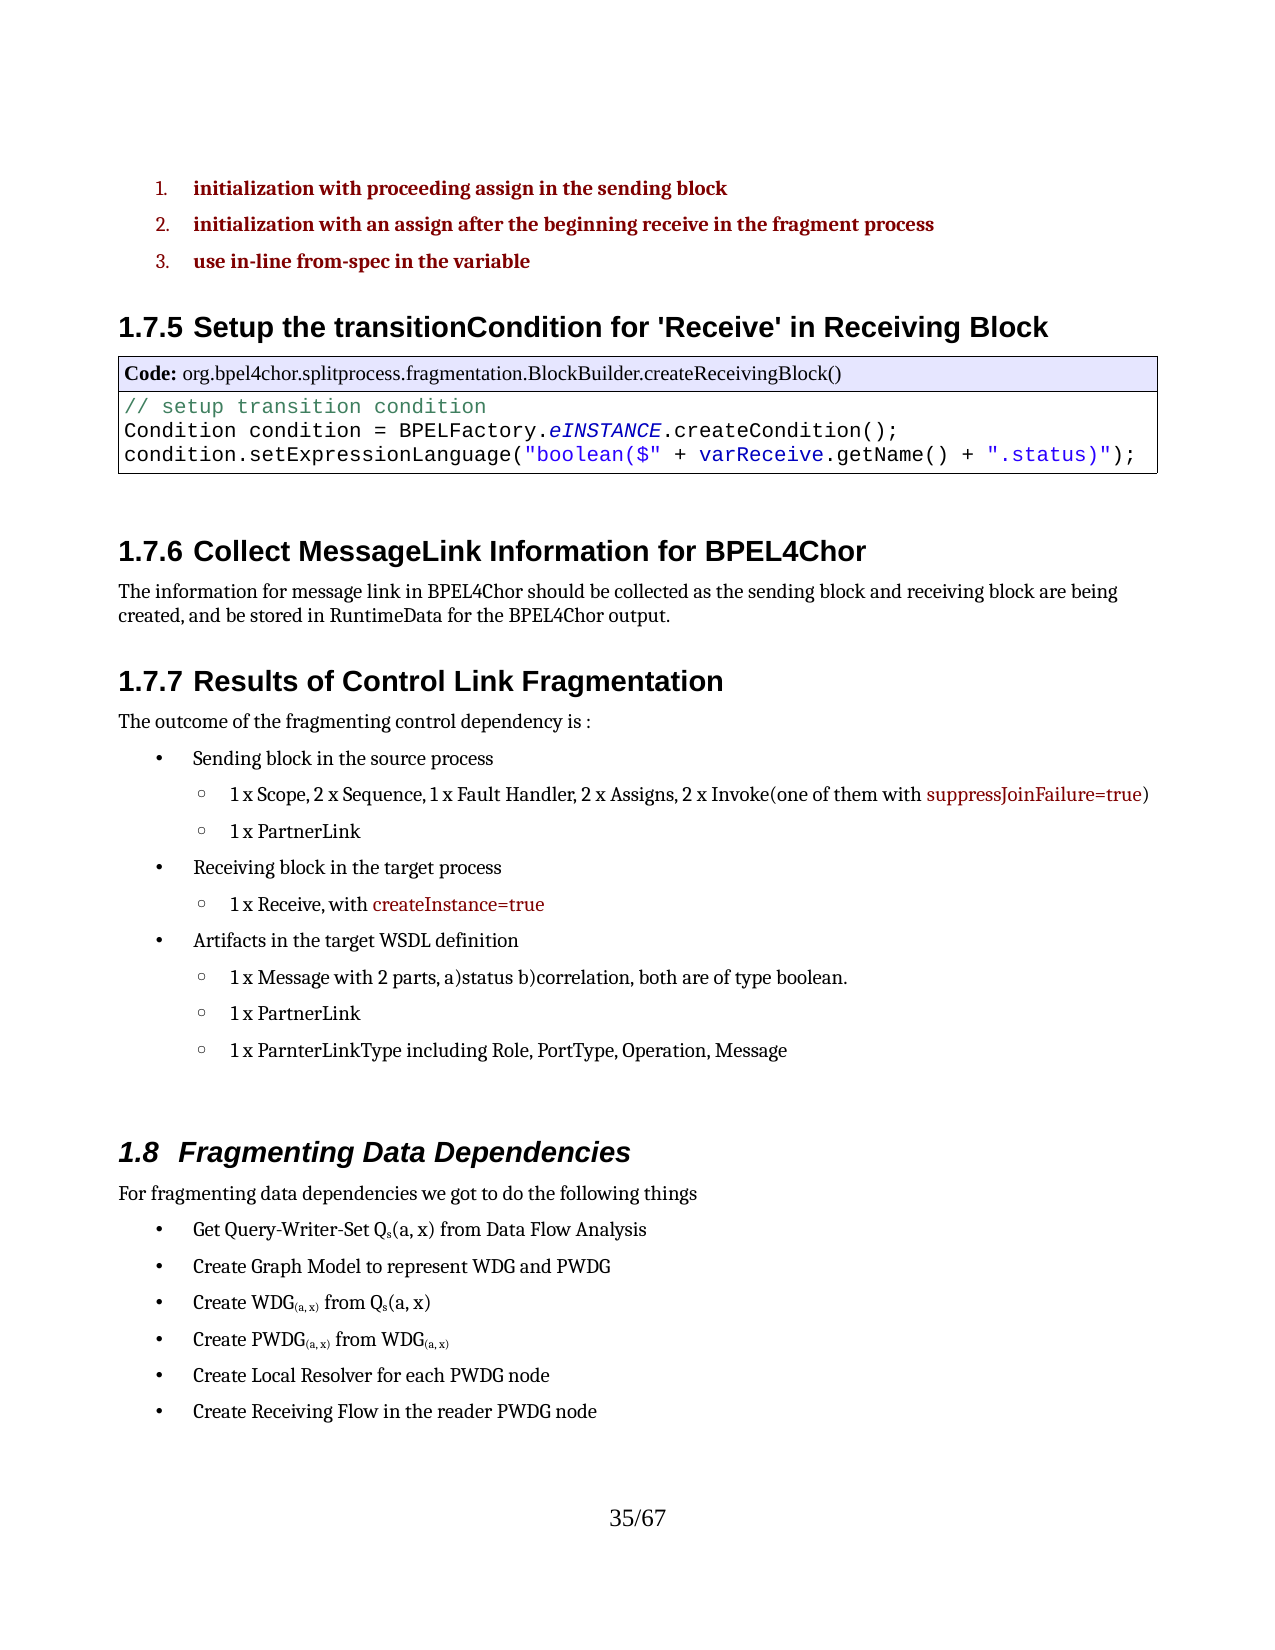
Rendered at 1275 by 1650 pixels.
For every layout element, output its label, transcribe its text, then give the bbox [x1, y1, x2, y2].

subtitle Setup the transitionCondition for 'Receive' in Receiving Block [118, 311, 1157, 343]
subtitle Results of Control Link Fragmentation [118, 665, 1157, 698]
text The outcome of the fragmenting control dependency is : [118, 710, 1157, 734]
list use in-line from-spec in the variable [156, 249, 1157, 273]
list Create Local Resolver for each PWDG node [156, 1364, 1157, 1388]
list Create WDG(a, x) from Qs(a, x) [156, 1291, 1157, 1315]
subtitle Collect MessageLink Information for BPEL4Chor [118, 534, 1157, 567]
text The information for message link in BPEL4Chor should be collected as the sending block and receiving block are being created, and be stored in RuntimeData for the BPEL4Chor output. [118, 580, 1157, 628]
list 1 x Message with 2 parts, a)status b)correlation, both are of type boolean. [193, 965, 1157, 989]
list Receiving block in the target process [156, 856, 1157, 880]
list Create Receiving Flow in the reader PWDG node [156, 1400, 1157, 1424]
list Create Graph Model to represent WDG and PWDG [156, 1254, 1157, 1278]
list 1 x PartnerLink [193, 1002, 1157, 1026]
text For fragmenting data dependencies we got to do the following things [118, 1181, 1157, 1205]
list 1 x Scope, 2 x Sequence, 1 x Fault Handler, 2 x Assigns, 2 x Invoke(one of them with suppressJoinFailure=true) [193, 783, 1157, 807]
list 1 x Receive, with createInstance=true [193, 892, 1157, 916]
list Artifacts in the target WSDL definition [156, 929, 1157, 953]
list initialization with an assign after the beginning receive in the fragment process [156, 213, 1157, 237]
table_header Code: org.bpel4chor.splitprocess.fragmentation.BlockBuilder.createReceivingBlock() [119, 357, 1157, 391]
list Sending block in the source process [156, 747, 1157, 771]
list Get Query-Writer-Set Qs(a, x) from Data Flow Analysis [156, 1218, 1157, 1242]
list 1 x ParnterLinkType including Role, PortType, Operation, Message [193, 1038, 1157, 1062]
list Create PWDG(a, x) from WDG(a, x) [156, 1327, 1157, 1351]
subtitle Fragmenting Data Dependencies [118, 1136, 1157, 1169]
list 1 x PartnerLink [193, 819, 1157, 843]
table_cell // setup transition condition Condition condition = BPELFactory.eINSTANCE.createCondition(); condition.setExpressionLanguage("boolean($" + varReceive.getName() + ".status)"); [119, 392, 1157, 473]
list initialization with proceeding assign in the sending block [156, 176, 1157, 200]
